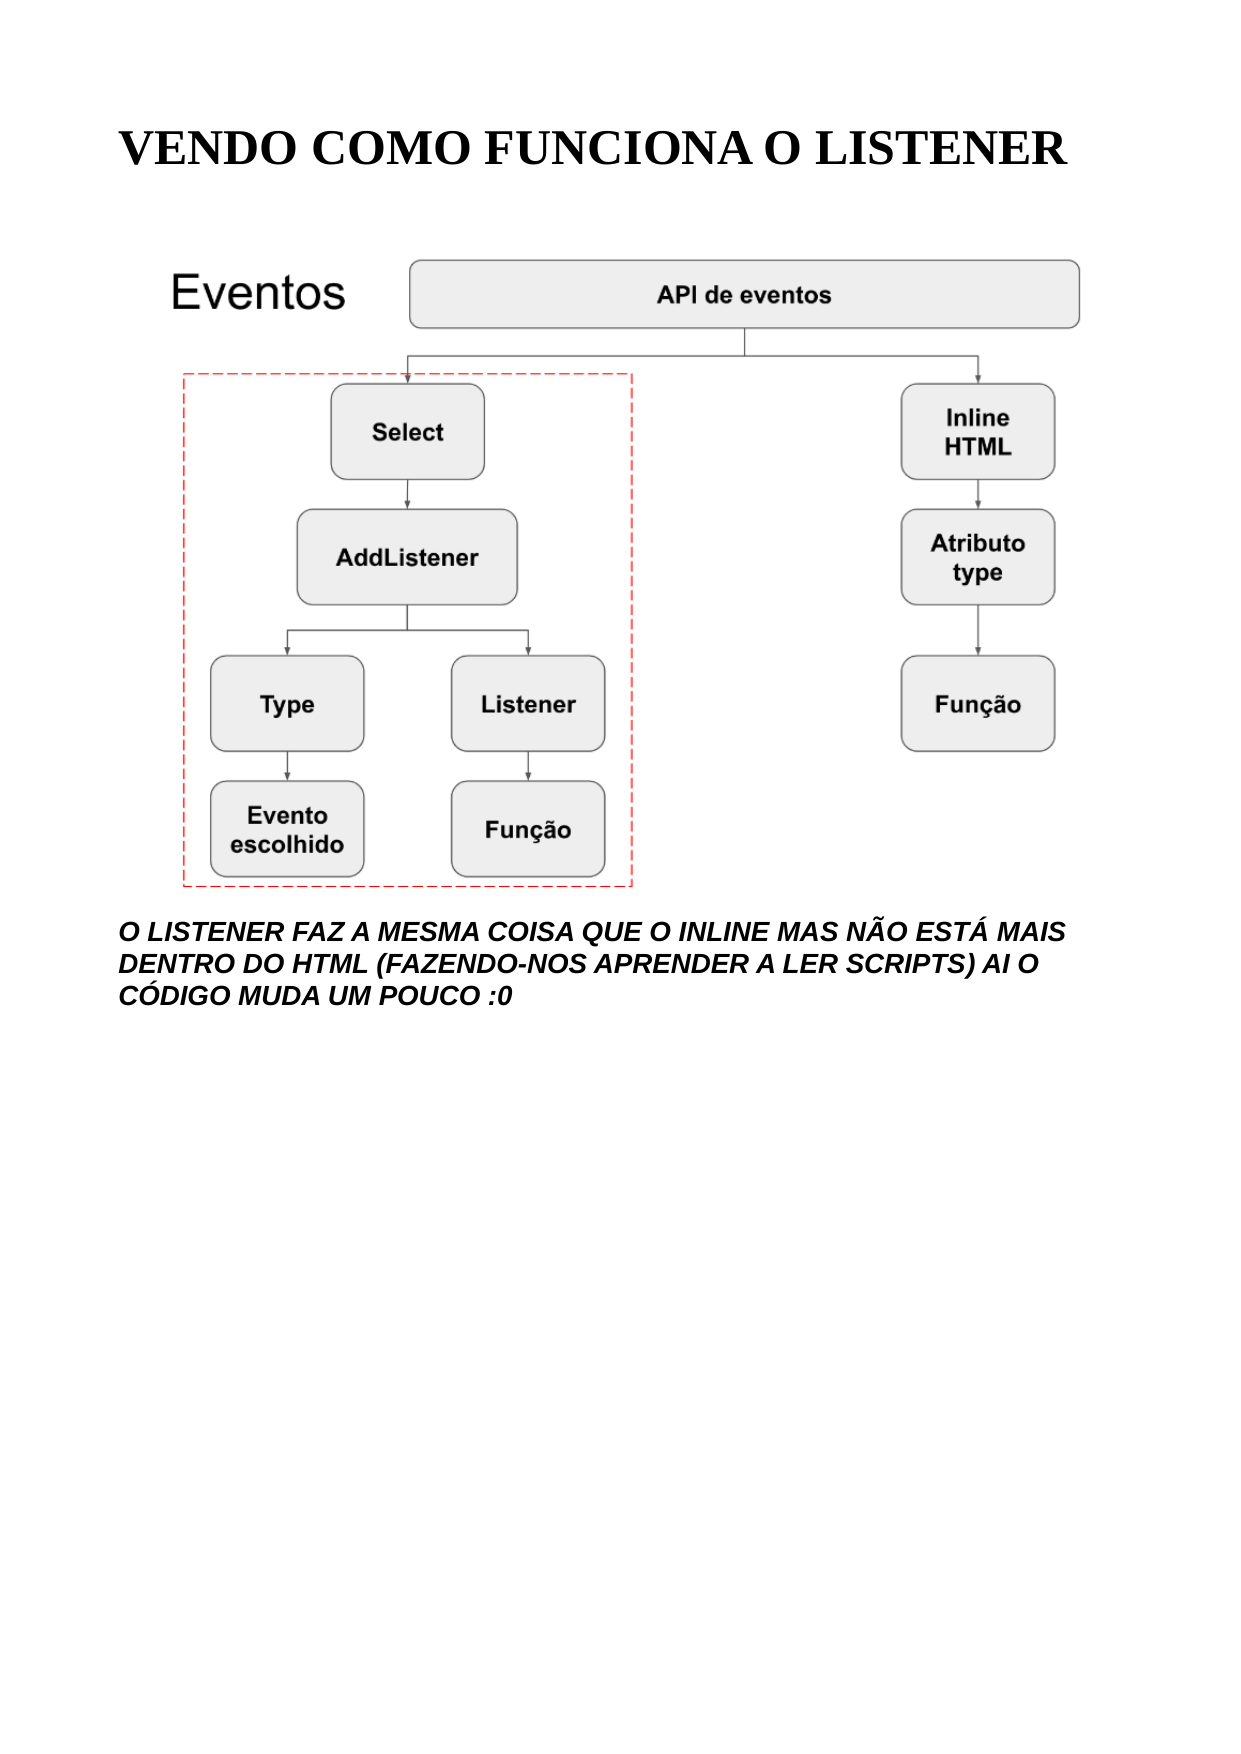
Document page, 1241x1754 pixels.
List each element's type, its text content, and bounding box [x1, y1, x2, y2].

subtitle O LISTENER FAZ A MESMA COISA QUE O INLINE MAS NÃO ESTÁ MAIS DENTRO DO HTML (FAZENDO-NOS APRENDER A LER SCRIPTS) AI O CÓDIGO MUDA UM POUCO :0 [118, 916, 1122, 1011]
picture [118, 235, 1123, 916]
subtitle VENDO COMO FUNCIONA O LISTENER [118, 118, 1122, 176]
